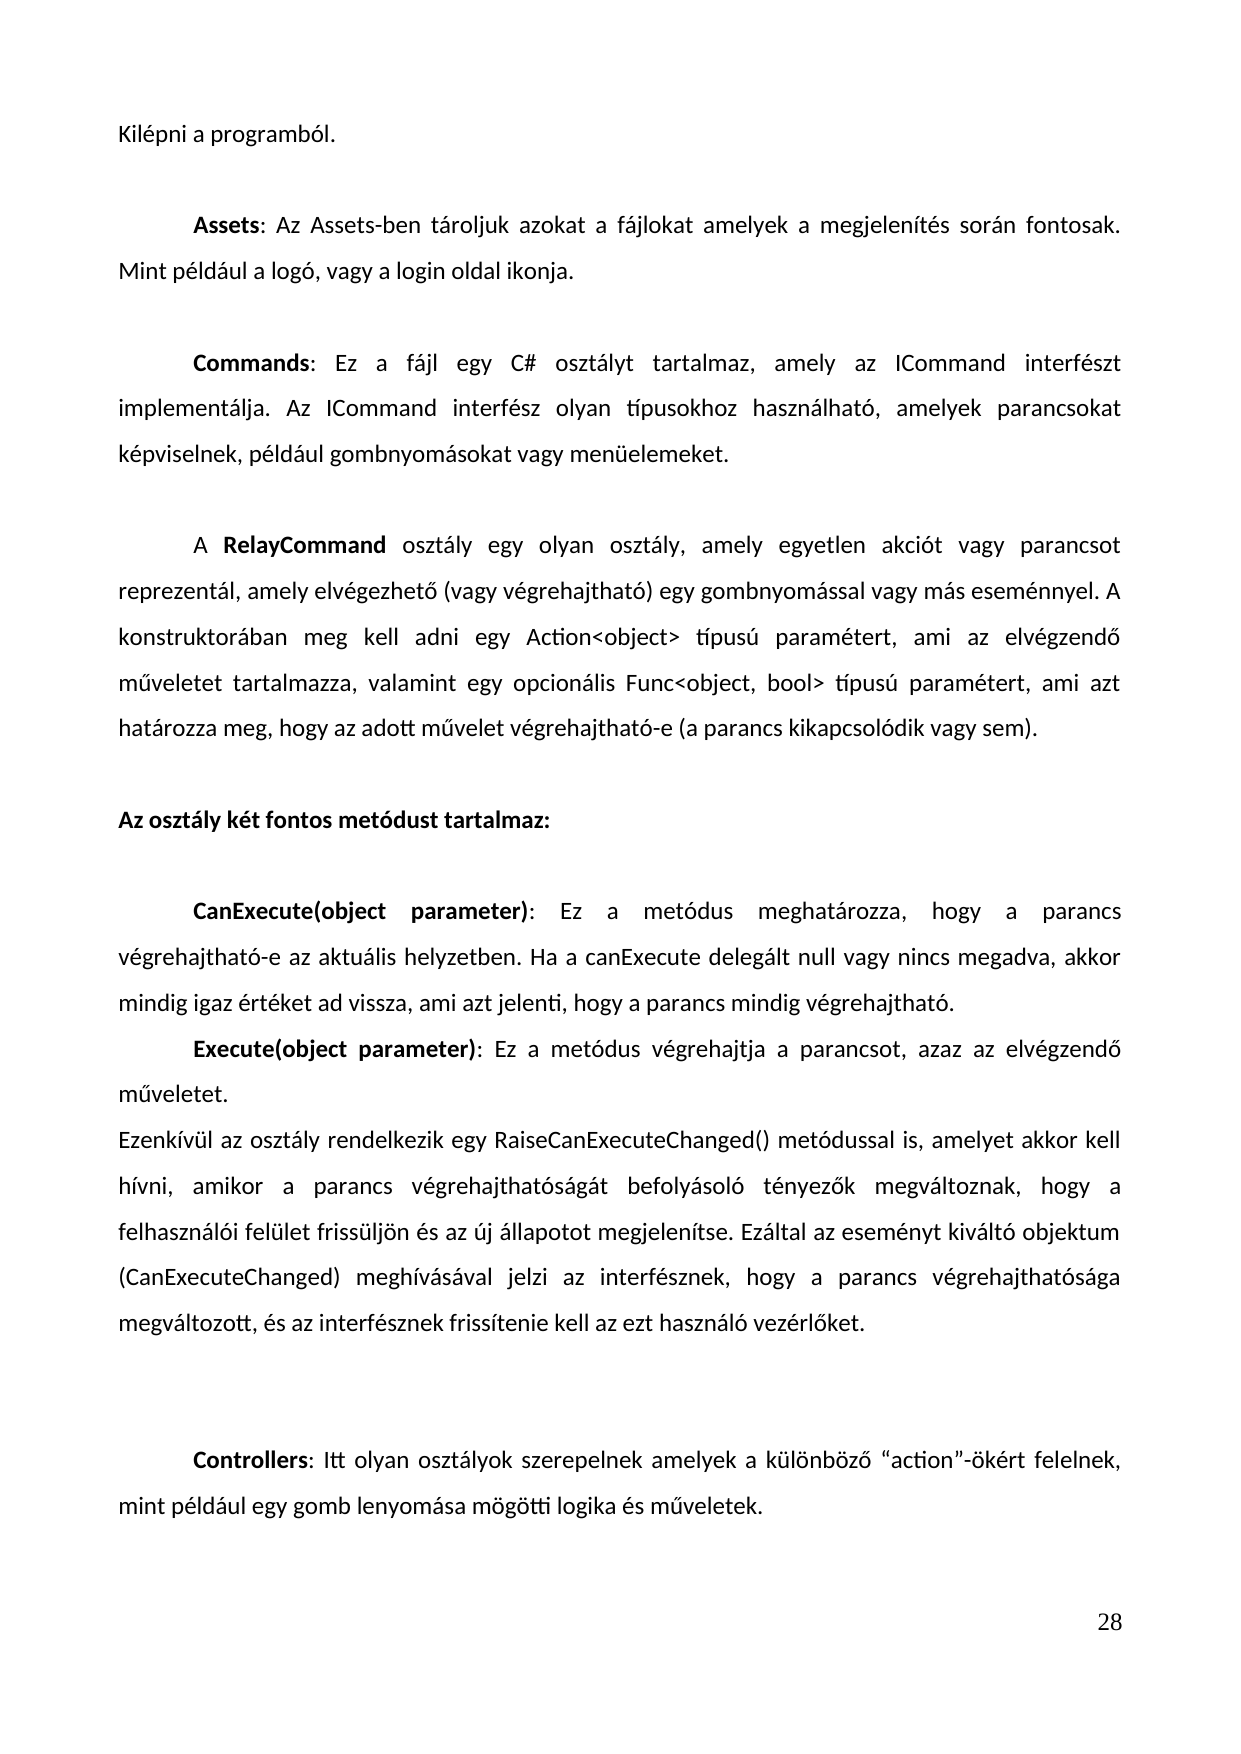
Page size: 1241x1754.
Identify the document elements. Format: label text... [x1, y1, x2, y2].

text Kilépni a programból. [118, 118, 1122, 149]
text CanExecute(object parameter): Ez a metódus meghatározza, hogy a parancs végrehajtható-e az aktuális helyzetben. Ha a canExecute delegált null vagy nincs megadva, akkor mindig igaz értéket ad vissza, ami azt jelenti, hogy a parancs mindig végrehajtható. [118, 896, 1122, 1017]
text Commands: Ez a fájl egy C# osztályt tartalmaz, amely az ICommand interfészt implementálja. Az ICommand interfész olyan típusokhoz használható, amelyek parancsokat képviselnek, például gombnyomásokat vagy menüelemeket. [118, 347, 1122, 469]
text Assets: Az Assets-ben tároljuk azokat a fájlokat amelyek a megjelenítés során fontosak. Mint például a logó, vagy a login oldal ikonja. [118, 209, 1122, 286]
text A RelayCommand osztály egy olyan osztály, amely egyetlen akciót vagy parancsot reprezentál, amely elvégezhető (vagy végrehajtható) egy gombnyomással vagy más eseménnyel. A konstruktorában meg kell adni egy Action<object> típusú paramétert, ami az elvégzendő műveletet tartalmazza, valamint egy opcionális Func<object, bool> típusú paramétert, ami azt határozza meg, hogy az adott művelet végrehajtható-e (a parancs kikapcsolódik vagy sem). [118, 530, 1122, 743]
text Execute(object parameter): Ez a metódus végrehajtja a parancsot, azaz az elvégzendő műveletet. [118, 1033, 1122, 1109]
text Controllers: Itt olyan osztályok szerepelnek amelyek a különböző “action”-ökért felelnek, mint például egy gomb lenyomása mögötti logika és műveletek. [118, 1444, 1122, 1521]
text Ezenkívül az osztály rendelkezik egy RaiseCanExecuteChanged() metódussal is, amelyet akkor kell hívni, amikor a parancs végrehajthatóságát befolyásoló tényezők megváltoznak, hogy a felhasználói felület frissüljön és az új állapotot megjelenítse. Ezáltal az eseményt kiváltó objektum (CanExecuteChanged) meghívásával jelzi az interfésznek, hogy a parancs végrehajthatósága megváltozott, és az interfésznek frissítenie kell az ezt használó vezérlőket. [118, 1124, 1122, 1338]
text Az osztály két fontos metódust tartalmaz: [118, 804, 1122, 834]
